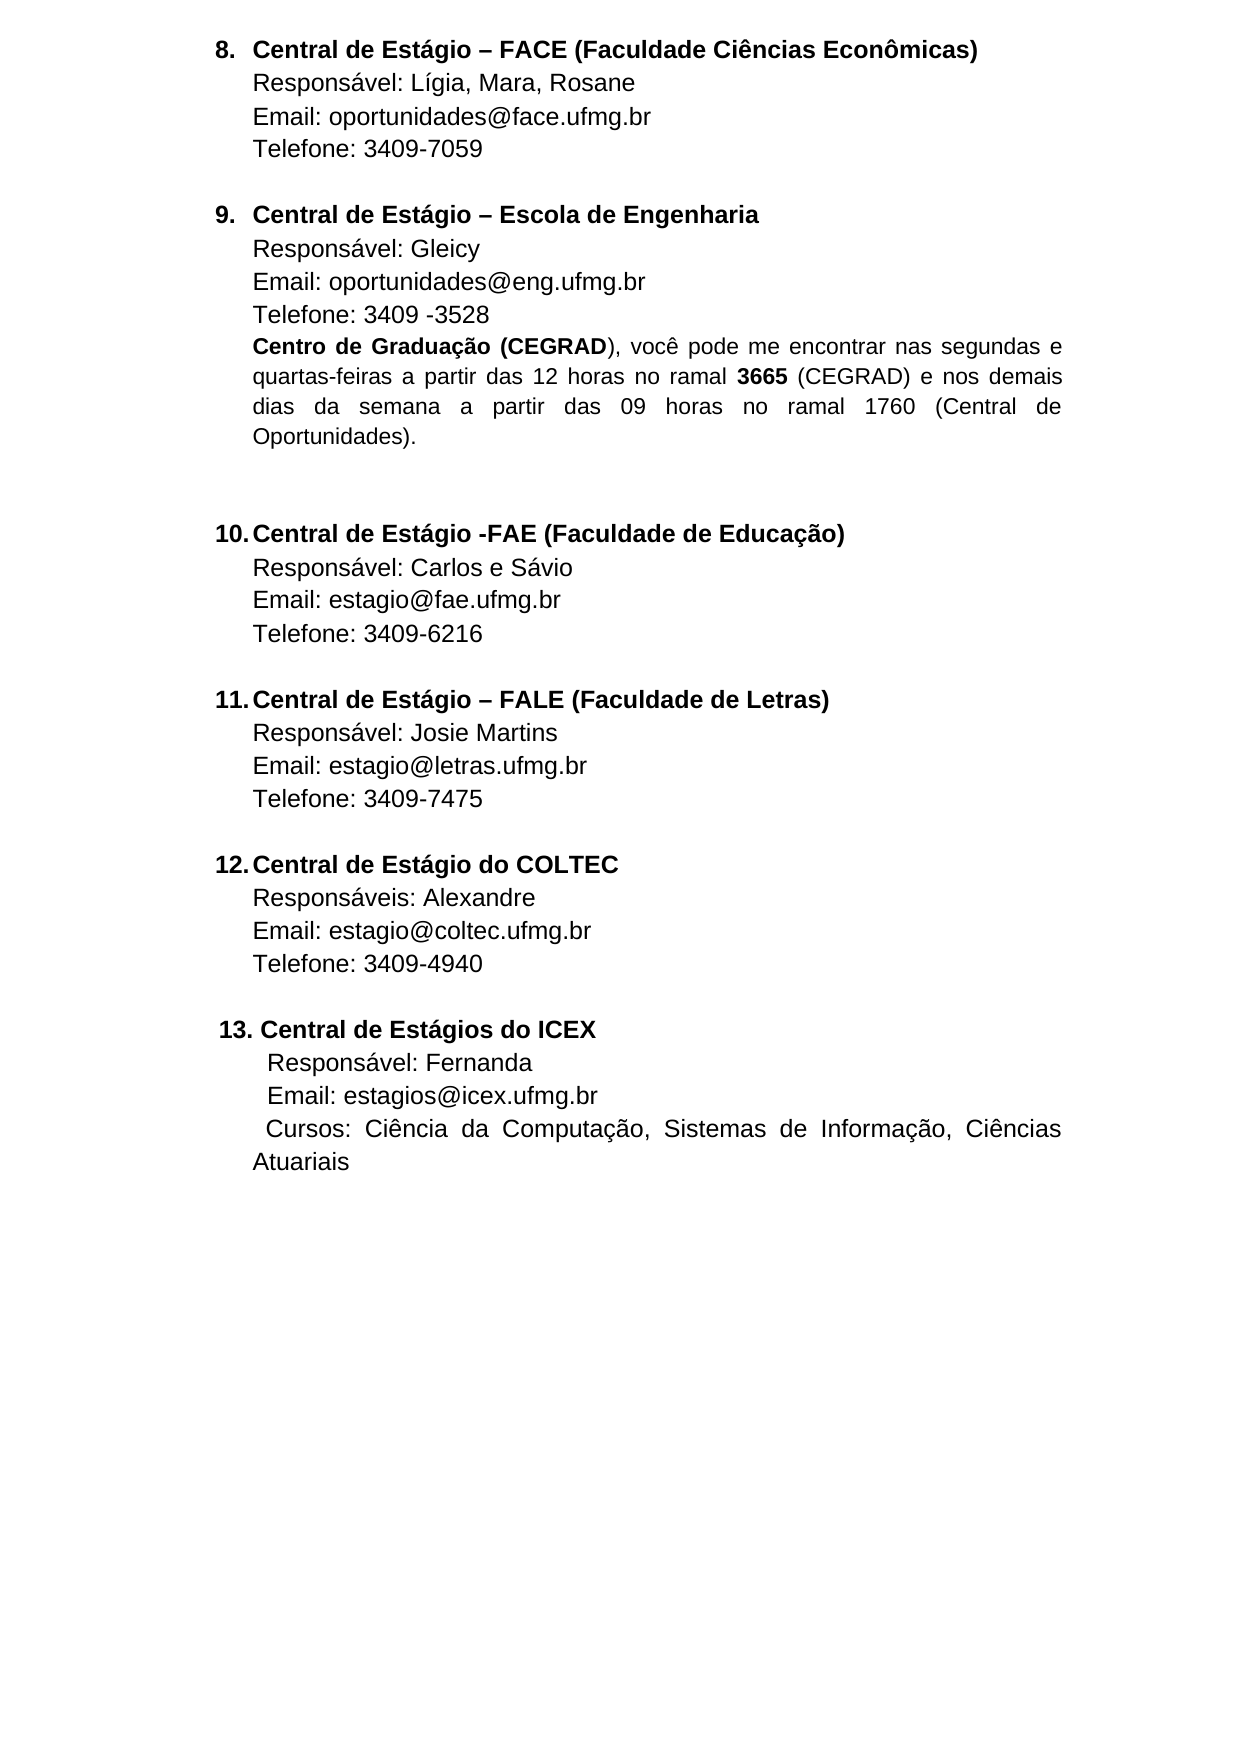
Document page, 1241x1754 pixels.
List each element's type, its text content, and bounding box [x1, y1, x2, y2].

list 13. Central de Estágios do ICEX [218, 1015, 1063, 1043]
list Telefone: 3409 -3528 [252, 299, 1063, 328]
list Central de Estágio do COLTEC [215, 850, 1063, 878]
list Telefone: 3409-7059 [252, 134, 1063, 163]
list Responsável: Carlos e Sávio [252, 552, 1063, 581]
list Central de Estágio -FAE (Faculdade de Educação) [215, 519, 1063, 548]
list Email: oportunidades@eng.ufmg.br [252, 267, 1063, 295]
list Central de Estágio – Escola de Engenharia [215, 201, 1063, 229]
list Telefone: 3409-4940 [252, 949, 1063, 977]
list Responsável: Gleicy [252, 233, 1063, 262]
list Central de Estágio – FACE (Faculdade Ciências Econômicas) [215, 35, 1063, 64]
list Responsável: Lígia, Mara, Rosane [252, 68, 1063, 97]
list Cursos: Ciência da Computação, Sistemas de Informação, Ciências Atuariais [252, 1114, 1063, 1176]
list Central de Estágio – FALE (Faculdade de Letras) [215, 684, 1063, 713]
list Responsável: Josie Martins [252, 718, 1063, 746]
list Email: oportunidades@face.ufmg.br [252, 101, 1063, 130]
list Centro de Graduação (CEGRAD), você pode me encontrar nas segundas e quartas-feiras a partir das 12 horas no ramal 3665 (CEGRAD) e nos demais dias da semana a partir das 09 horas no ramal 1760 (Central de Oportunidades). [252, 333, 1063, 449]
list Email: estagio@coltec.ufmg.br [252, 916, 1063, 944]
list Telefone: 3409-7475 [252, 784, 1063, 812]
list Email: estagio@fae.ufmg.br [252, 586, 1063, 614]
list Email: estagios@icex.ufmg.br [218, 1081, 1063, 1109]
list Telefone: 3409-6216 [252, 618, 1063, 647]
list Email: estagio@letras.ufmg.br [252, 751, 1063, 779]
list Responsáveis: Alexandre [252, 883, 1063, 911]
list Responsável: Fernanda [218, 1048, 1063, 1077]
